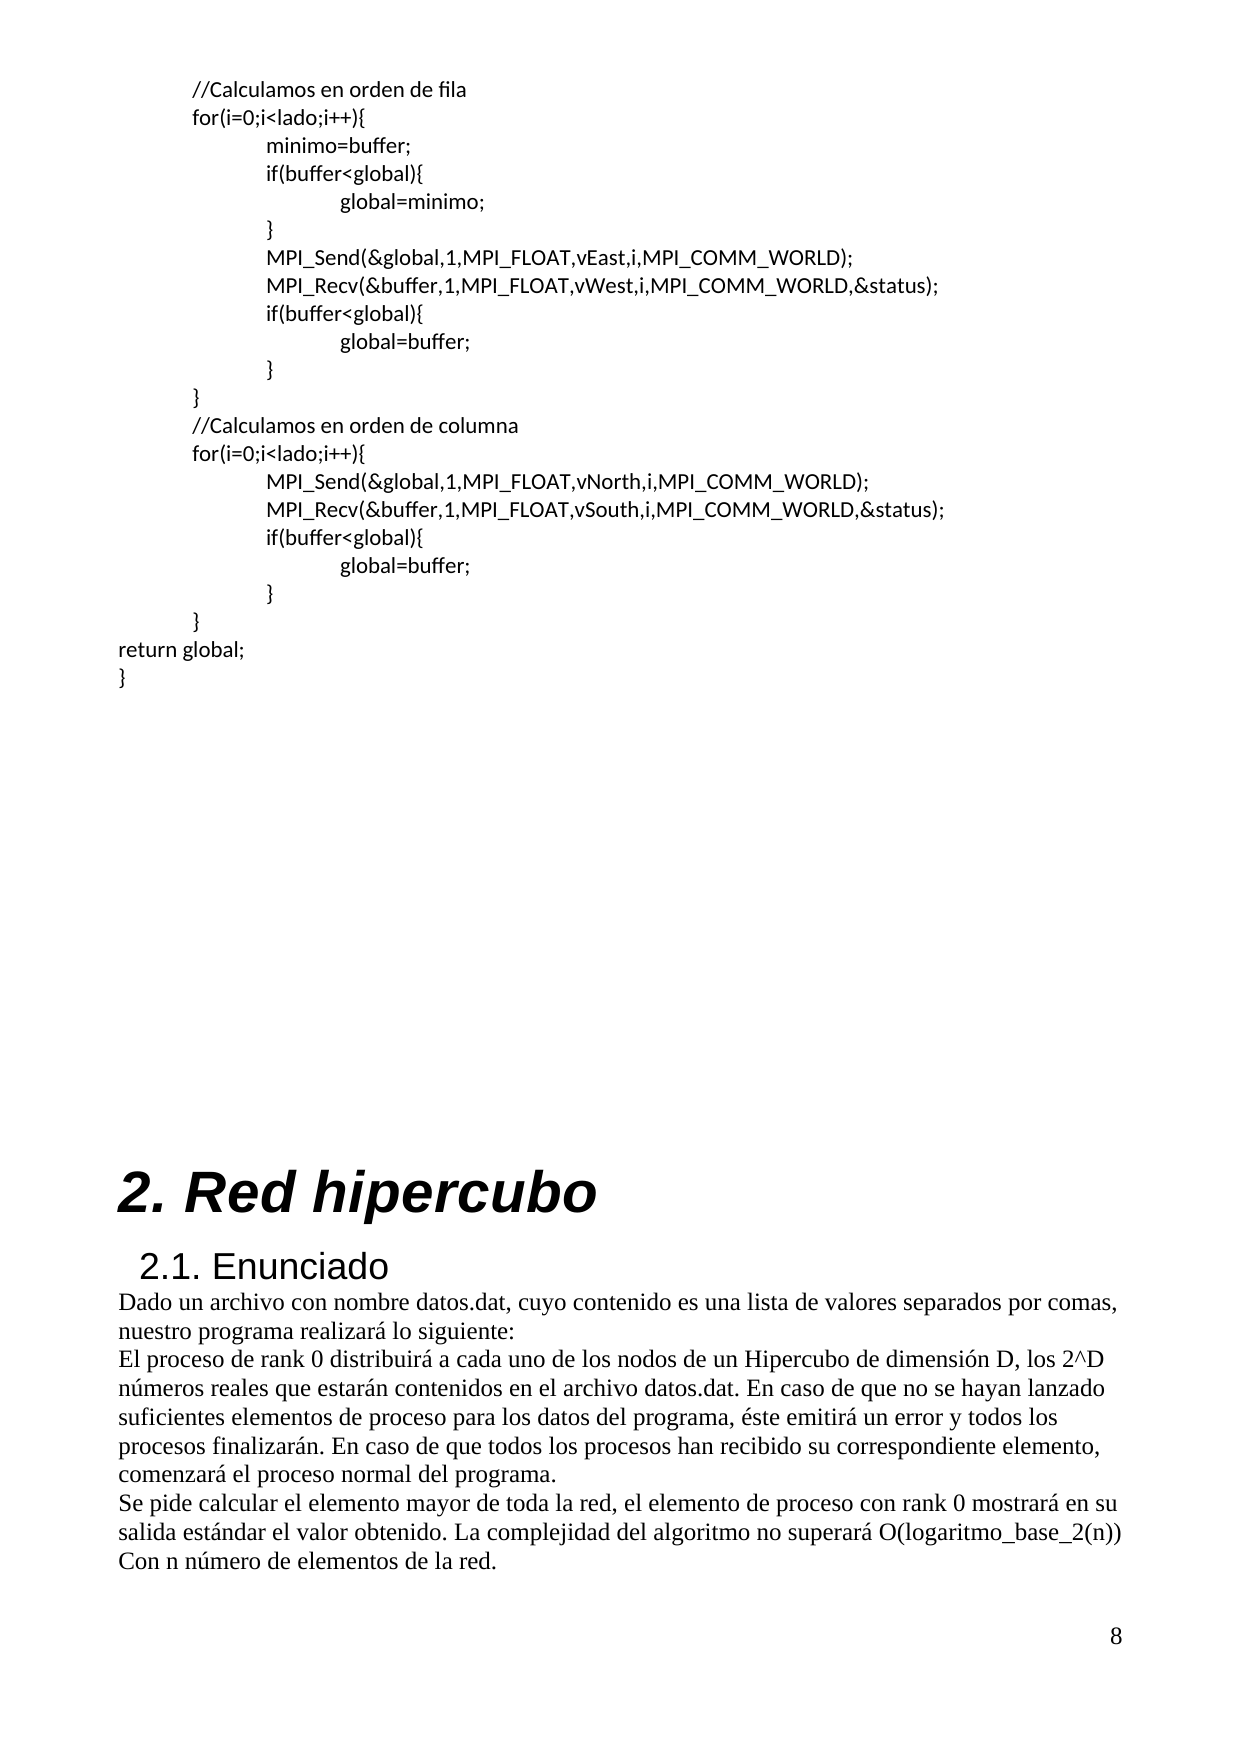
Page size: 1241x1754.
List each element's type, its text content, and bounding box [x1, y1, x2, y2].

text } [118, 383, 1122, 411]
text números reales que estarán contenidos en el archivo datos.dat. En caso de que no se hayan lanzado [118, 1373, 1122, 1402]
text Se pide calcular el elemento mayor de toda la red, el elemento de proceso con rank 0 mostrará en su [118, 1488, 1122, 1517]
text } [118, 579, 1122, 607]
text return global; [118, 635, 1122, 663]
text procesos finalizarán. En caso de que todos los procesos han recibido su correspondiente elemento, [118, 1431, 1122, 1459]
text for(i=0;i<lado;i++){ [118, 103, 1122, 131]
text suficientes elementos de proceso para los datos del programa, éste emitirá un error y todos los [118, 1402, 1122, 1431]
text } [118, 355, 1122, 383]
text global=buffer; [118, 551, 1122, 579]
text comenzará el proceso normal del programa. [118, 1459, 1122, 1488]
text Con n número de elementos de la red. [118, 1546, 1122, 1574]
text global=buffer; [118, 327, 1122, 355]
text if(buffer<global){ [118, 299, 1122, 327]
text nuestro programa realizará lo siguiente: [118, 1316, 1122, 1344]
text 2.1. Enunciado [118, 1244, 1122, 1287]
text MPI_Send(&global,1,MPI_FLOAT,vEast,i,MPI_COMM_WORLD); [118, 243, 1122, 271]
text salida estándar el valor obtenido. La complejidad del algoritmo no superará O(logaritmo_base_2(n)) [118, 1517, 1122, 1546]
text 2. Red hipercubo [118, 1158, 1122, 1225]
text //Calculamos en orden de fila [118, 75, 1122, 103]
text El proceso de rank 0 distribuirá a cada uno de los nodos de un Hipercubo de dimensión D, los 2^D [118, 1344, 1122, 1373]
text MPI_Send(&global,1,MPI_FLOAT,vNorth,i,MPI_COMM_WORLD); [118, 467, 1122, 495]
text Dado un archivo con nombre datos.dat, cuyo contenido es una lista de valores separados por comas, [118, 1287, 1122, 1316]
text if(buffer<global){ [118, 159, 1122, 187]
text } [118, 607, 1122, 635]
text if(buffer<global){ [118, 523, 1122, 551]
text for(i=0;i<lado;i++){ [118, 439, 1122, 467]
text MPI_Recv(&buffer,1,MPI_FLOAT,vWest,i,MPI_COMM_WORLD,&status); [118, 271, 1122, 299]
text minimo=buffer; [118, 131, 1122, 159]
text } [118, 215, 1122, 243]
text } [118, 663, 1122, 691]
text global=minimo; [118, 187, 1122, 215]
text //Calculamos en orden de columna [118, 411, 1122, 439]
text MPI_Recv(&buffer,1,MPI_FLOAT,vSouth,i,MPI_COMM_WORLD,&status); [118, 495, 1122, 523]
